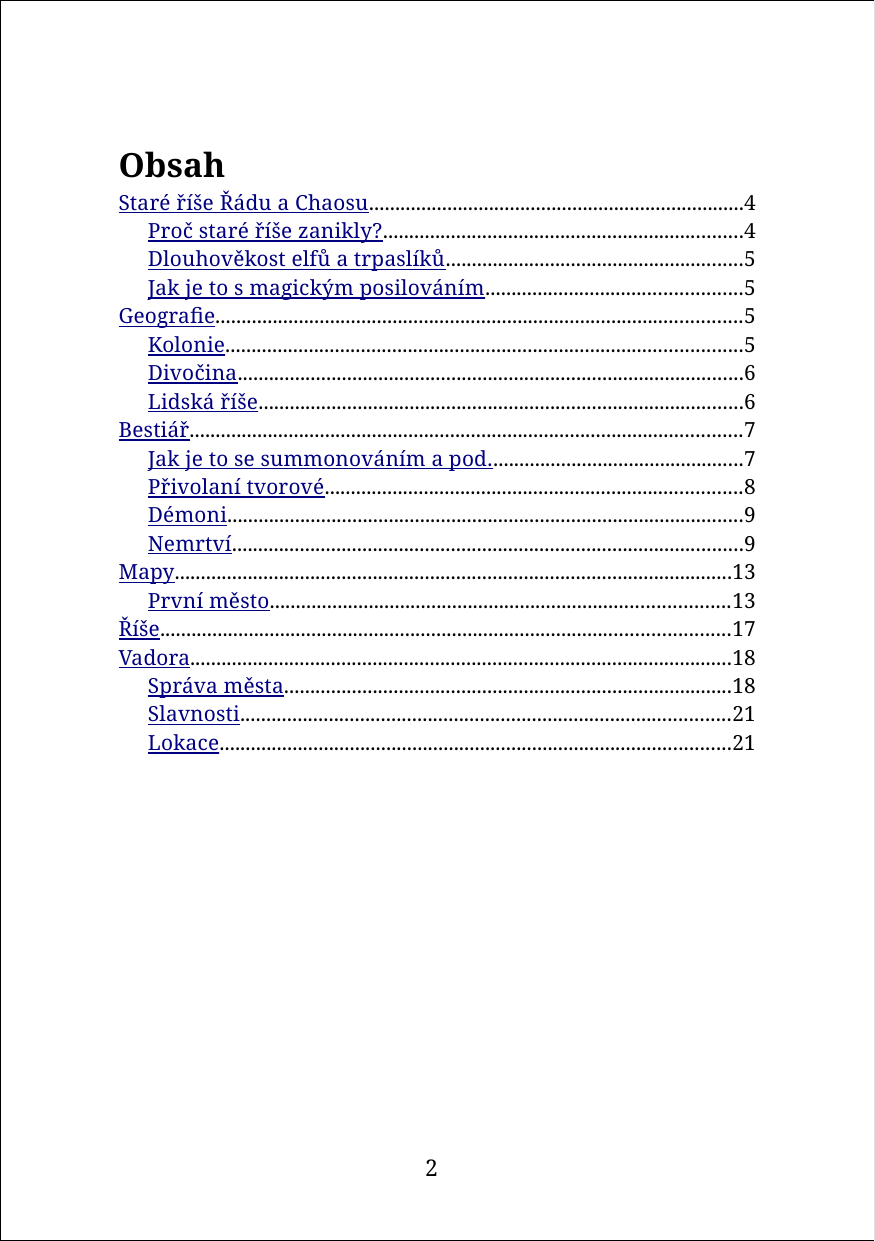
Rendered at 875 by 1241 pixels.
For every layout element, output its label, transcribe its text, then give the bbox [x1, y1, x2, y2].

text Jak je to se summonováním a pod. 7 [148, 444, 756, 472]
text Lokace 21 [148, 728, 756, 756]
text Jak je to s magickým posilováním 5 [148, 273, 756, 301]
text První město 13 [148, 586, 756, 614]
text Divočina 6 [148, 358, 756, 387]
subtitle Obsah [118, 142, 756, 188]
text Říše 17 [118, 614, 756, 643]
text Dlouhověkost elfů a trpaslíků 5 [148, 244, 756, 273]
text Démoni 9 [148, 501, 756, 529]
text Přivolaní tvorové 8 [148, 472, 756, 501]
text Vadora 18 [118, 643, 756, 671]
text Kolonie 5 [148, 330, 756, 358]
text Správa města 18 [148, 671, 756, 699]
text Proč staré říše zanikly? 4 [148, 216, 756, 244]
text Staré říše Řádu a Chaosu 4 [118, 188, 756, 216]
text Geografie 5 [118, 301, 756, 330]
text Slavnosti 21 [148, 699, 756, 728]
text Nemrtví 9 [148, 529, 756, 557]
text Lidská říše 6 [148, 387, 756, 415]
text Mapy 13 [118, 557, 756, 586]
text Bestiář 7 [118, 415, 756, 444]
